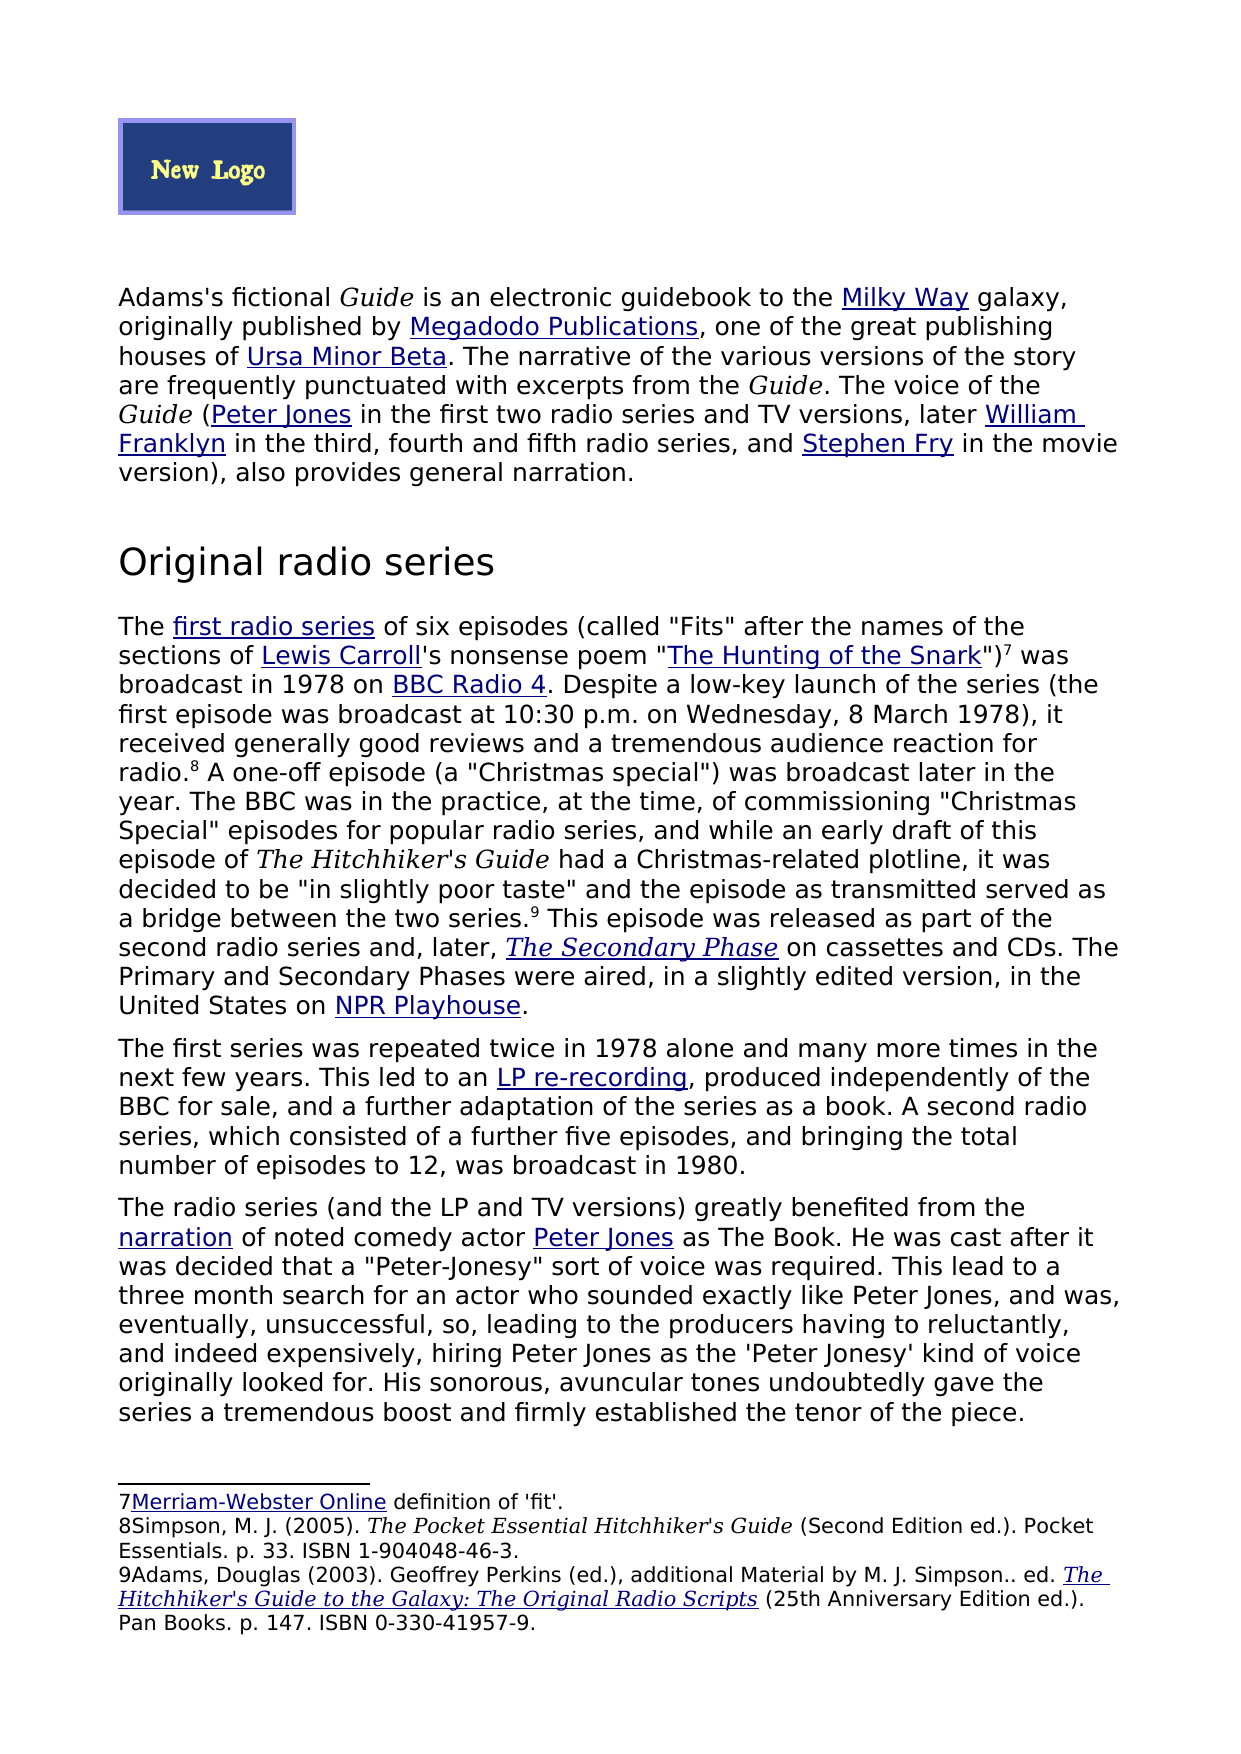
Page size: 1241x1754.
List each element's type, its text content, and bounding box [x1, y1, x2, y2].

text Adams's fictional Guide is an electronic guidebook to the Milky Way galaxy, originally published by Megadodo Publications, one of the great publishing houses of Ursa Minor Beta. The narrative of the various versions of the story are frequently punctuated with excerpts from the Guide. The voice of the Guide (Peter Jones in the first two radio series and TV versions, later William Franklyn in the third, fourth and fifth radio series, and Stephen Fry in the movie version), also provides general narration. [118, 283, 1122, 488]
text Adams, Douglas (2003). Geoffrey Perkins (ed.), additional Material by M. J. Simpson.. ed. The Hitchhiker's Guide to the Galaxy: The Original Radio Scripts (25th Anniversary Edition ed.). Pan Books. p. 147. ISBN 0-330-41957-9. [118, 1563, 1122, 1636]
text The first series was repeated twice in 1978 alone and many more times in the next few years. This led to an LP re-recording, produced independently of the BBC for sale, and a further adaptation of the series as a book. A second radio series, which consisted of a further five episodes, and bringing the total number of episodes to 12, was broadcast in 1980. [118, 1034, 1122, 1180]
text Simpson, M. J. (2005). The Pocket Essential Hitchhiker's Guide (Second Edition ed.). Pocket Essentials. p. 33. ISBN 1-904048-46-3. [118, 1514, 1122, 1563]
text Merriam-Webster Online definition of 'fit'. [118, 1490, 1122, 1514]
picture [118, 118, 296, 215]
text The radio series (and the LP and TV versions) greatly benefited from the narration of noted comedy actor Peter Jones as The Book. He was cast after it was decided that a "Peter-Jonesy" sort of voice was required. This lead to a three month search for an actor who sounded exactly like Peter Jones, and was, eventually, unsuccessful, so, leading to the producers having to reluctantly, and indeed expensively, hiring Peter Jones as the 'Peter Jonesy' kind of voice originally looked for. His sonorous, avuncular tones undoubtedly gave the series a tremendous boost and firmly established the tenor of the piece. [118, 1193, 1122, 1427]
subtitle Original radio series [118, 540, 1122, 584]
text The first radio series of six episodes (called "Fits" after the names of the sections of Lewis Carroll's nonsense poem "The Hunting of the Snark") was broadcast in 1978 on BBC Radio 4. Despite a low-key launch of the series (the first episode was broadcast at 10:30 p.m. on Wednesday, 8 March 1978), it received generally good reviews and a tremendous audience reaction for radio. A one-off episode (a "Christmas special") was broadcast later in the year. The BBC was in the practice, at the time, of commissioning "Christmas Special" episodes for popular radio series, and while an early draft of this episode of The Hitchhiker's Guide had a Christmas-related plotline, it was decided to be "in slightly poor taste" and the episode as transmitted served as a bridge between the two series. This episode was released as part of the second radio series and, later, The Secondary Phase on cassettes and CDs. The Primary and Secondary Phases were aired, in a slightly edited version, in the United States on NPR Playhouse. [118, 612, 1122, 1021]
